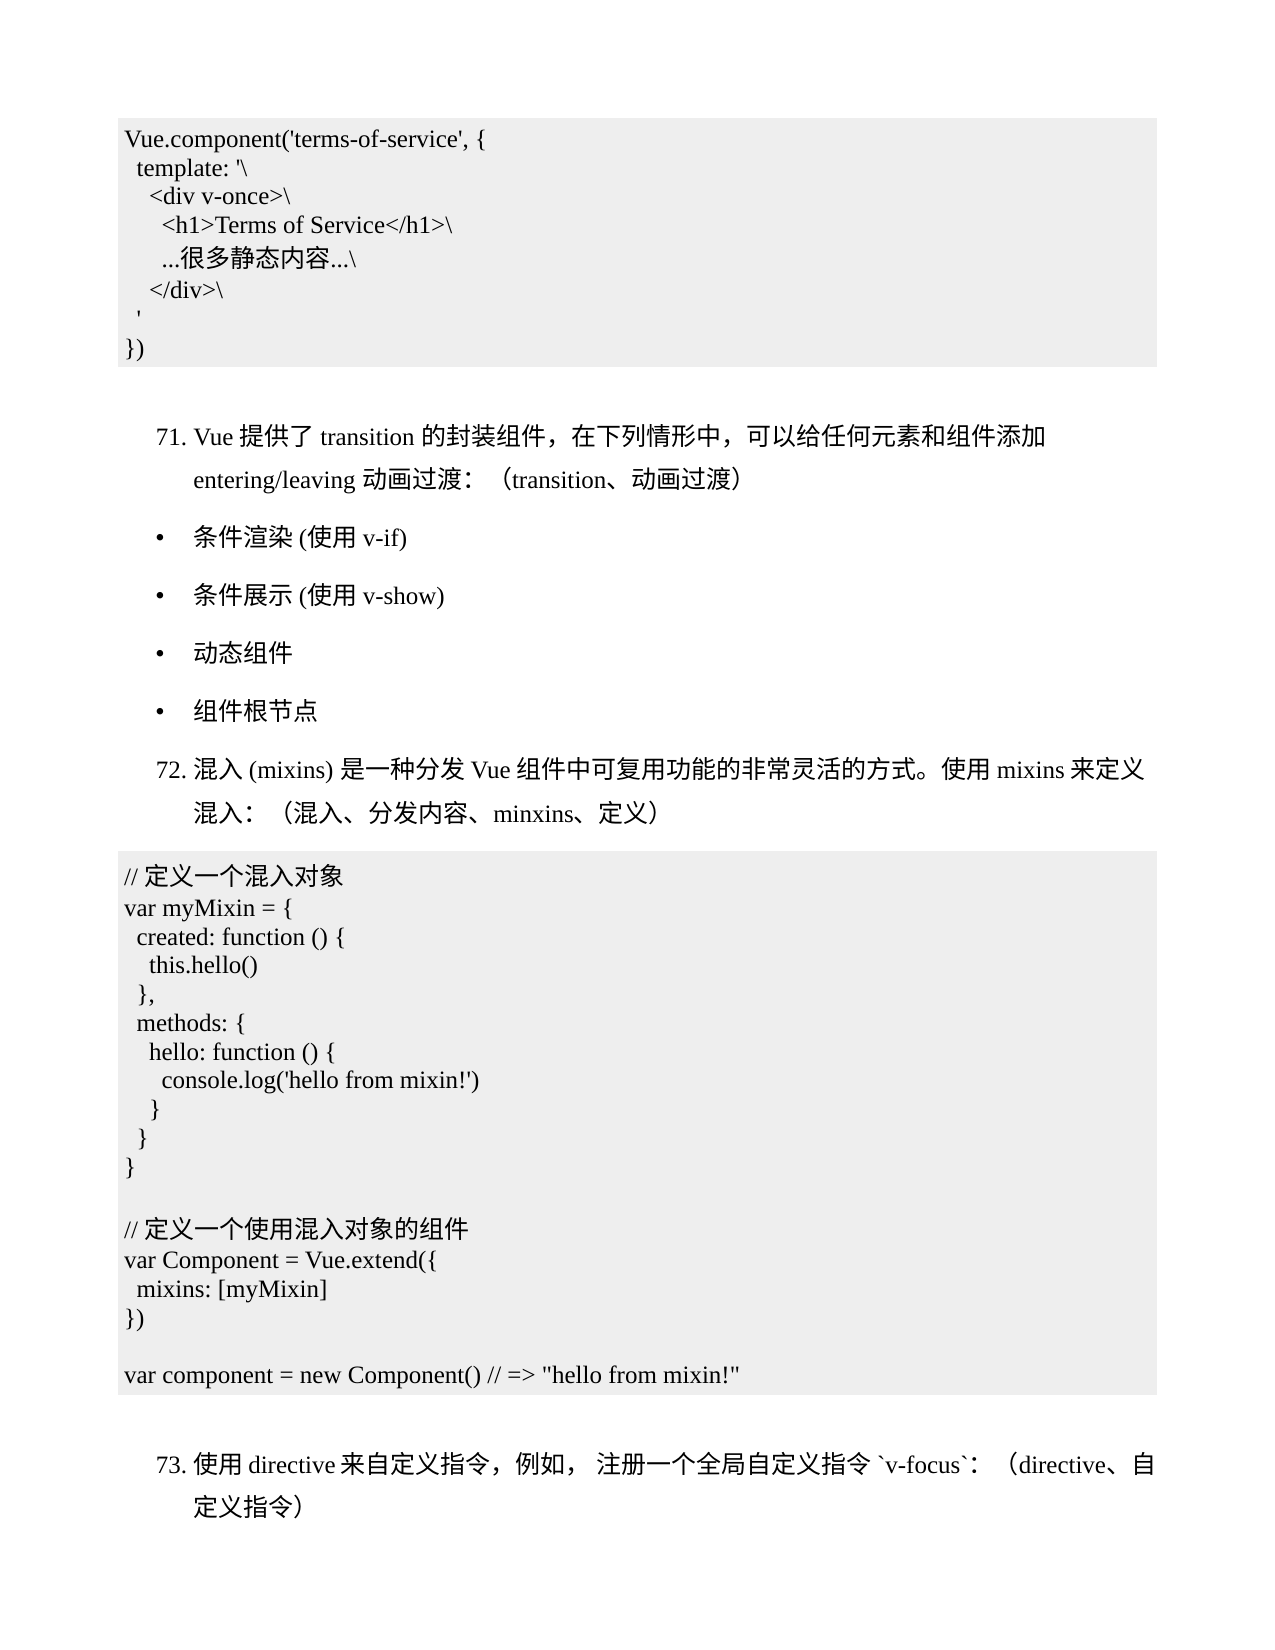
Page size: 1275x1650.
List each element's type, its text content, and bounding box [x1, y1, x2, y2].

list 条件展示 (使用 v-show) [156, 576, 1157, 612]
table_header Vue.component('terms-of-service', { template: '\ <div v-once>\ <h1>Terms of Service</h1>\ ...很多静态内容...\ </div>\ ' }) [118, 118, 1157, 367]
list 使用directive来自定义指令，例如， 注册一个全局自定义指令 `v-focus`：（directive、自定义指令） [156, 1444, 1157, 1524]
list 混入 (mixins) 是一种分发 Vue 组件中可复用功能的非常灵活的方式。使用mixins来定义混入：（混入、分发内容、minxins、定义） [156, 750, 1157, 829]
list 组件根节点 [156, 692, 1157, 728]
list Vue 提供了 transition 的封装组件，在下列情形中，可以给任何元素和组件添加 entering/leaving 动画过渡：（transition、动画过渡） [156, 416, 1157, 496]
list 动态组件 [156, 634, 1157, 670]
list 条件渲染 (使用 v-if) [156, 518, 1157, 554]
table_header // 定义一个混入对象 var myMixin = { created: function () { this.hello() }, methods: { hello: function () { console.log('hello from mixin!') } } } // 定义一个使用混入对象的组件 var Component = Vue.extend({ mixins: [myMixin] }) var component = new Component() // => "hello from mixin!" [118, 851, 1157, 1395]
